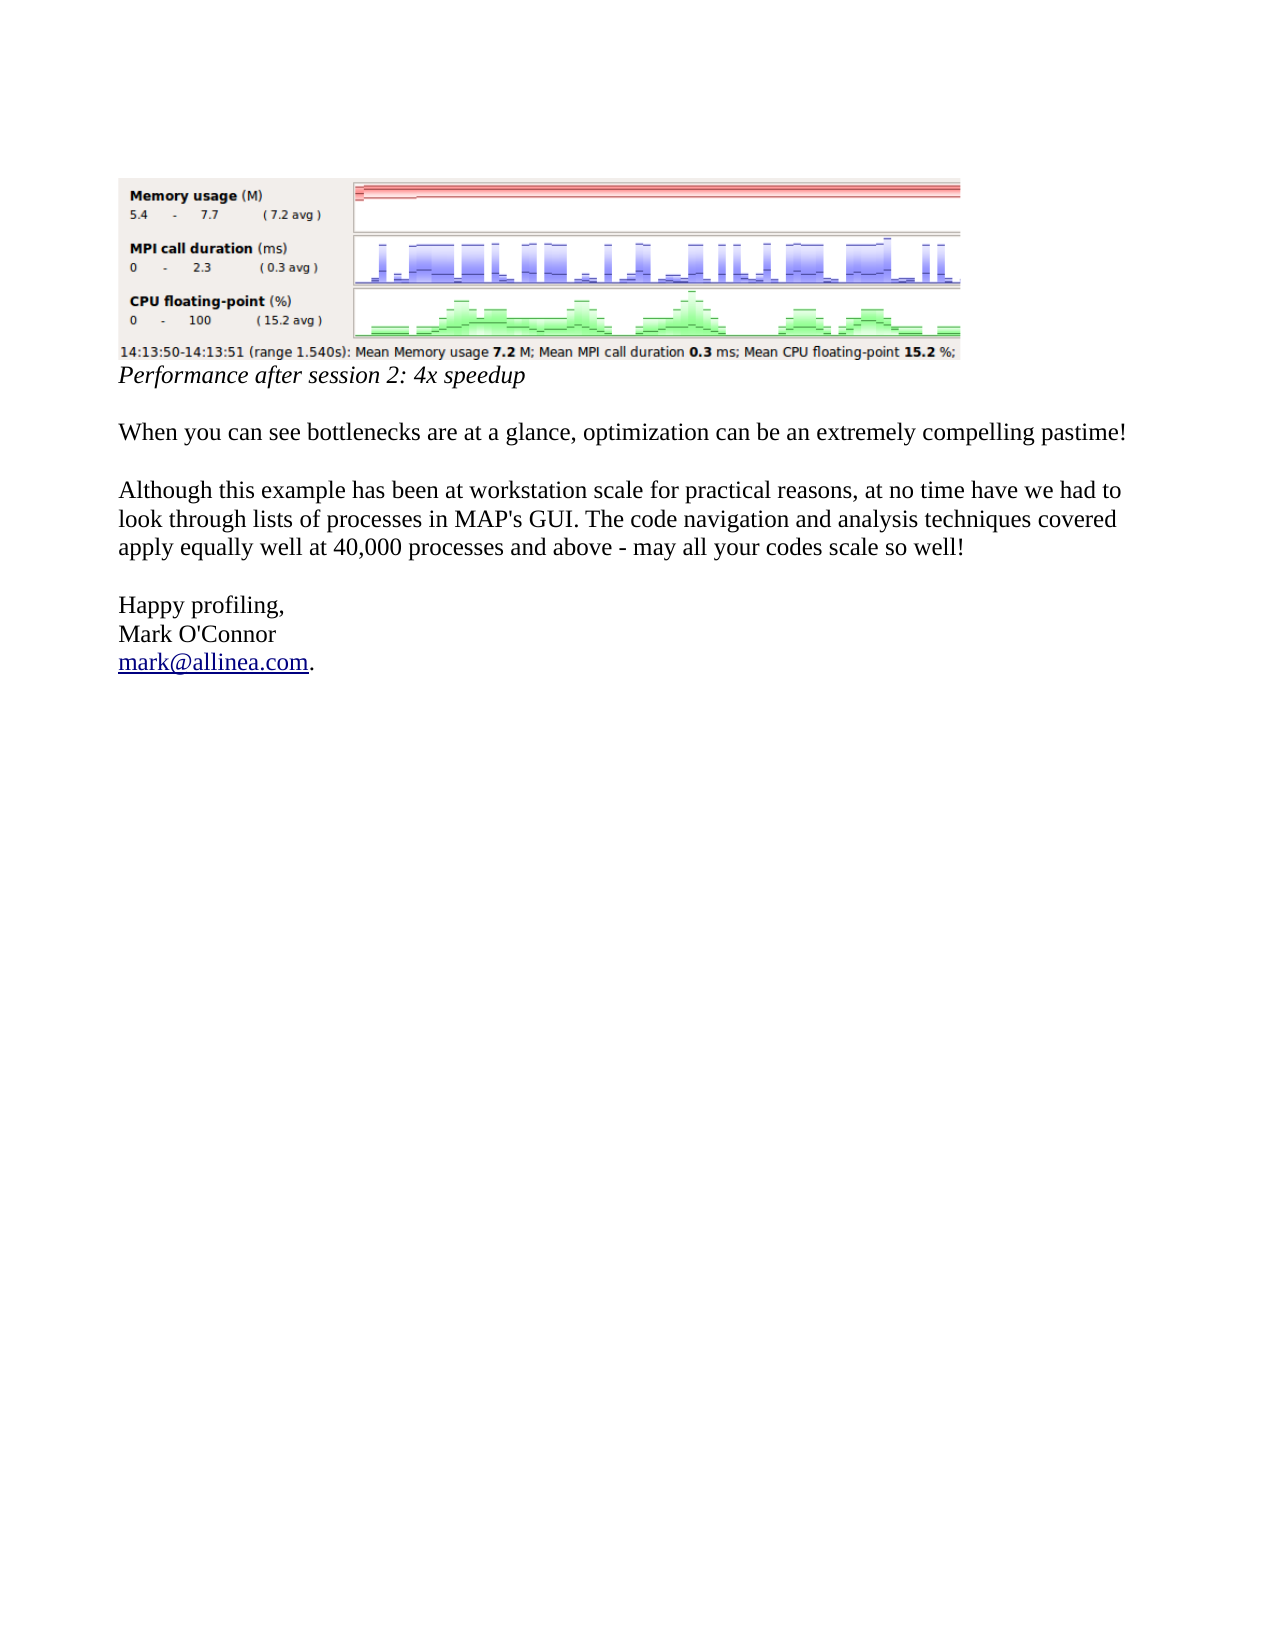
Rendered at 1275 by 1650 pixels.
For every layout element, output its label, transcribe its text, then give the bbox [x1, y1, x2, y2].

text Performance after session 2: 4x speedup [118, 360, 960, 389]
text When you can see bottlenecks are at a glance, optimization can be an extremely compelling pastime! [118, 417, 1157, 446]
text mark@allinea.com. [118, 647, 1157, 676]
text Happy profiling, [118, 590, 1157, 619]
picture [118, 178, 961, 360]
text Although this example has been at workstation scale for practical reasons, at no time have we had to look through lists of processes in MAP's GUI. The code navigation and analysis techniques covered apply equally well at 40,000 processes and above - may all your codes scale so well! [118, 475, 1157, 561]
text Mark O'Connor [118, 619, 1157, 647]
